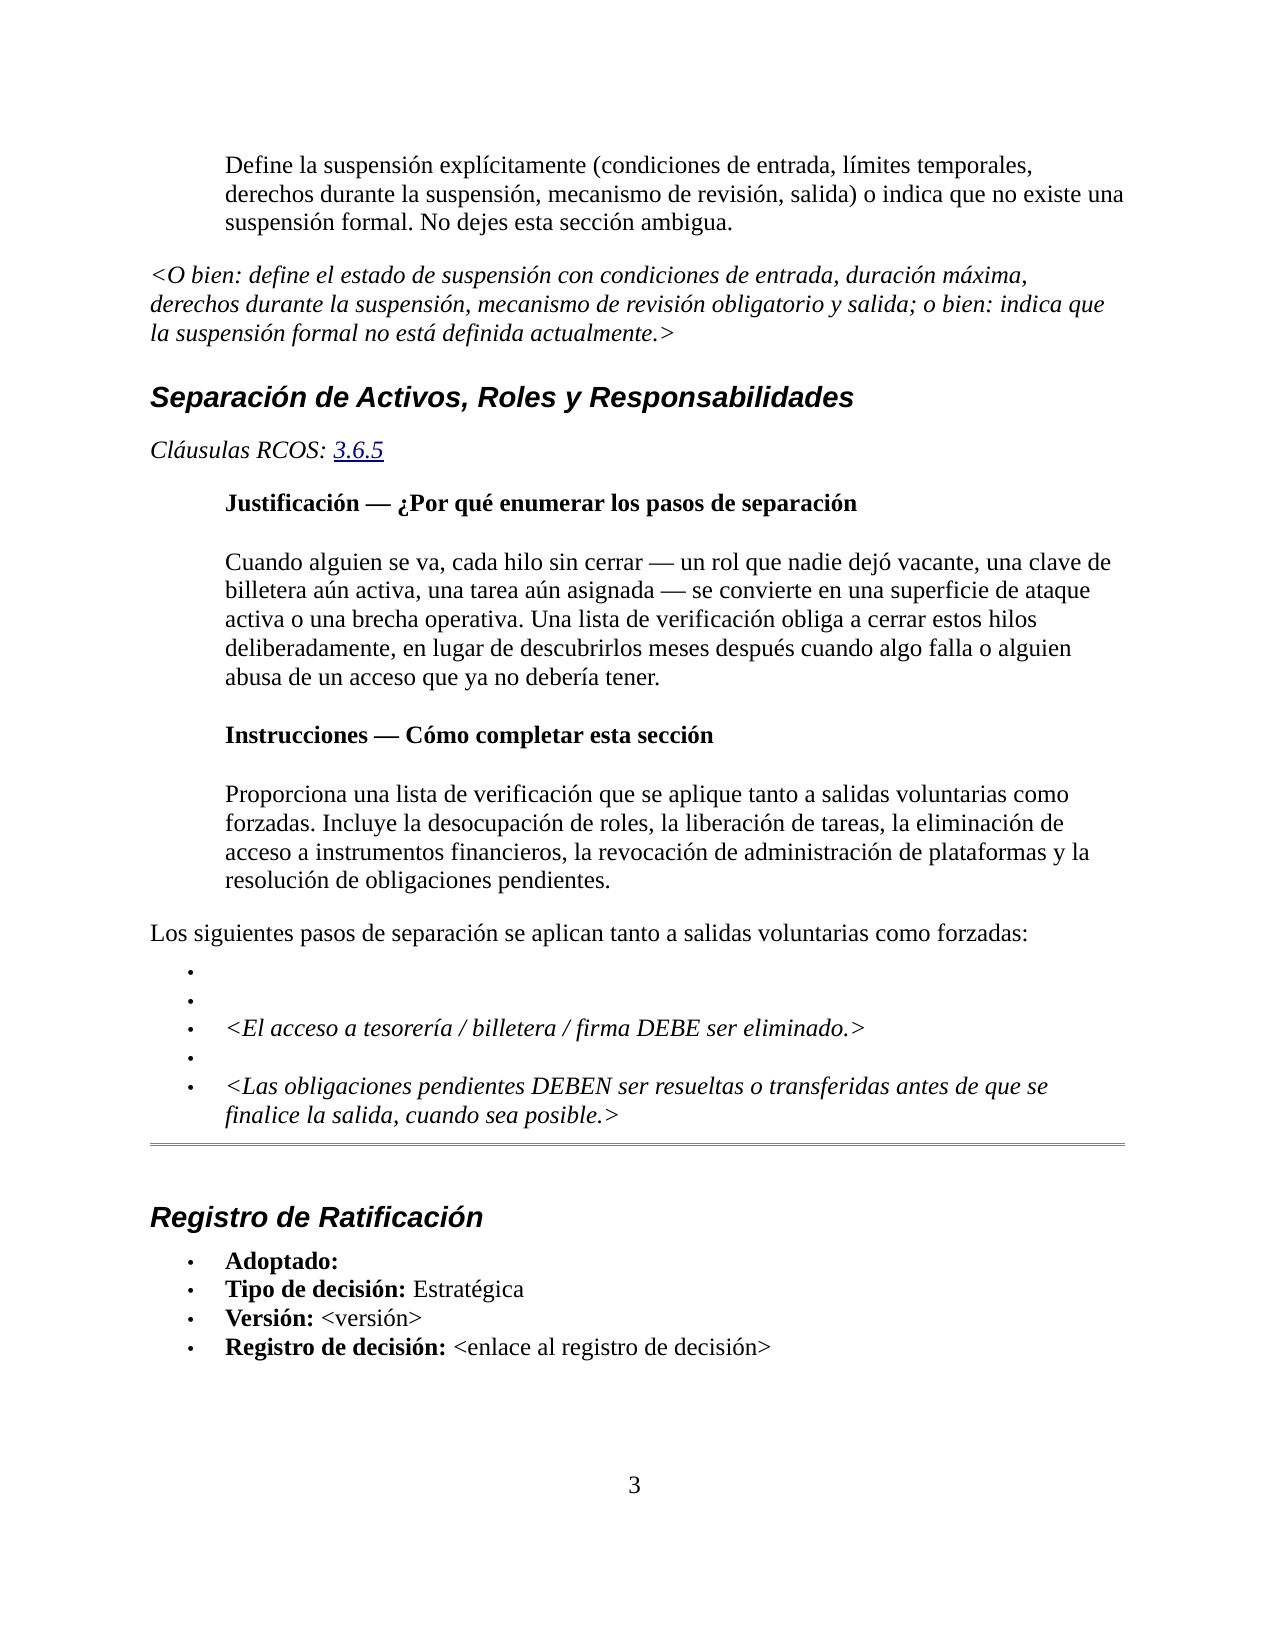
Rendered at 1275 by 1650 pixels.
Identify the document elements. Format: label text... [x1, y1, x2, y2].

subtitle Registro de Ratificación [150, 1200, 1125, 1233]
list Versión: <versión> [187, 1303, 1125, 1332]
text Justificación — ¿Por qué enumerar los pasos de separación [225, 488, 1125, 517]
text Los siguientes pasos de separación se aplican tanto a salidas voluntarias como forzadas: [150, 918, 1125, 947]
text Instrucciones — Cómo completar esta sección [225, 721, 1125, 749]
subtitle Separación de Activos, Roles y Responsabilidades [150, 380, 1125, 414]
text Cláusulas RCOS: 3.6.5 [150, 435, 1125, 464]
text Cuando alguien se va, cada hilo sin cerrar — un rol que nadie dejó vacante, una clave de billetera aún activa, una tarea aún asignada — se convierte en una superficie de ataque activa o una brecha operativa. Una lista de verificación obliga a cerrar estos hilos deliberadamente, en lugar de descubrirlos meses después cuando algo falla o alguien abusa de un acceso que ya no debería tener. [225, 547, 1125, 691]
list Adoptado: [187, 1246, 1125, 1274]
list Registro de decisión: <enlace al registro de decisión> [187, 1332, 1125, 1361]
text <O bien: define el estado de suspensión con condiciones de entrada, duración máxima, derechos durante la suspensión, mecanismo de revisión obligatorio y salida; o bien: indica que la suspensión formal no está definida actualmente.> [150, 260, 1125, 346]
list Tipo de decisión: Estratégica [187, 1274, 1125, 1303]
list <El acceso a tesorería / billetera / firma DEBE ser eliminado.> [187, 1013, 1125, 1042]
list <Las obligaciones pendientes DEBEN ser resueltas o transferidas antes de que se finalice la salida, cuando sea posible.> [187, 1071, 1125, 1128]
text Proporciona una lista de verificación que se aplique tanto a salidas voluntarias como forzadas. Incluye la desocupación de roles, la liberación de tareas, la eliminación de acceso a instrumentos financieros, la revocación de administración de plataformas y la resolución de obligaciones pendientes. [225, 779, 1125, 894]
text Define la suspensión explícitamente (condiciones de entrada, límites temporales, derechos durante la suspensión, mecanismo de revisión, salida) o indica que no existe una suspensión formal. No dejes esta sección ambigua. [225, 150, 1125, 236]
